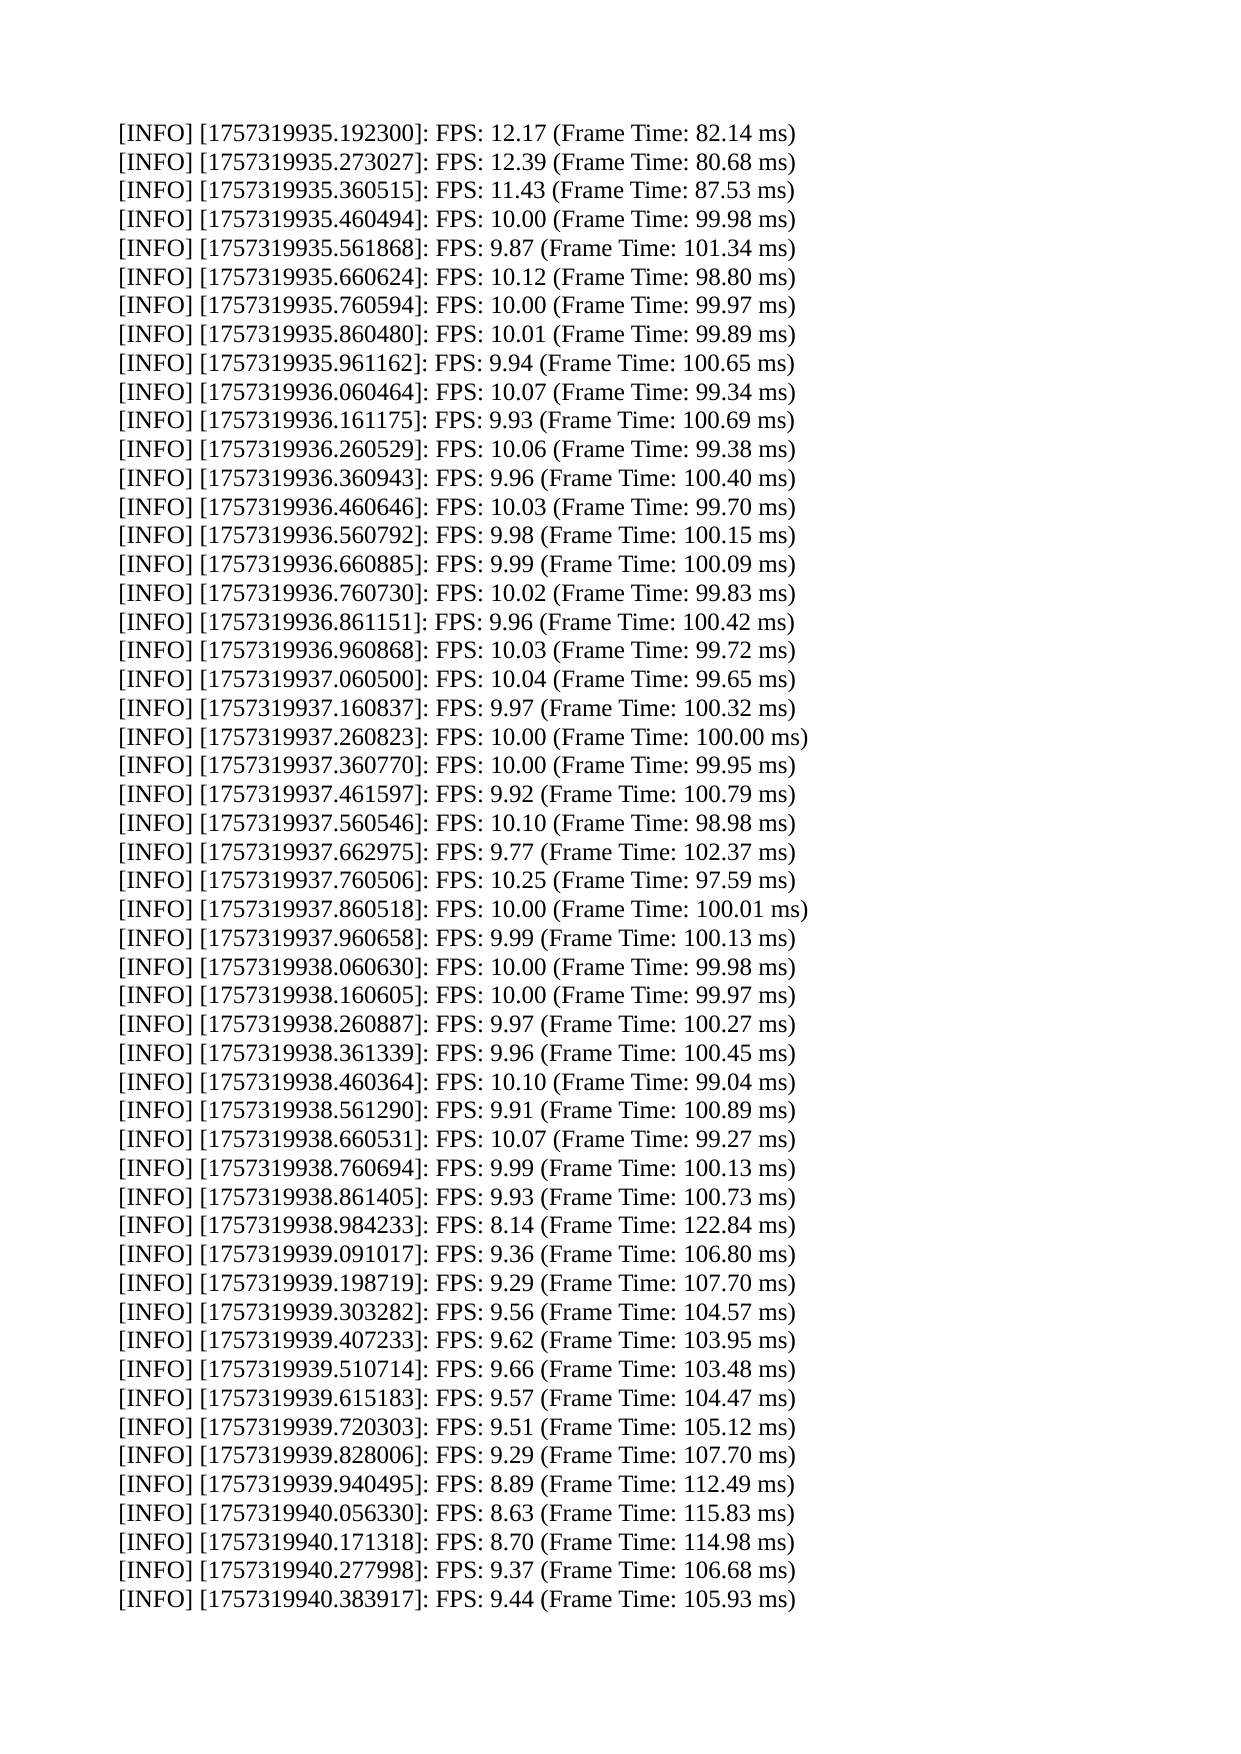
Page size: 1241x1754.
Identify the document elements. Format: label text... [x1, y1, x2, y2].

text [INFO] [1757319940.171318]: FPS: 8.70 (Frame Time: 114.98 ms) [118, 1527, 1122, 1556]
text [INFO] [1757319935.961162]: FPS: 9.94 (Frame Time: 100.65 ms) [118, 348, 1122, 377]
text [INFO] [1757319938.361339]: FPS: 9.96 (Frame Time: 100.45 ms) [118, 1038, 1122, 1067]
text [INFO] [1757319939.407233]: FPS: 9.62 (Frame Time: 103.95 ms) [118, 1326, 1122, 1354]
text [INFO] [1757319937.160837]: FPS: 9.97 (Frame Time: 100.32 ms) [118, 693, 1122, 722]
text [INFO] [1757319937.060500]: FPS: 10.04 (Frame Time: 99.65 ms) [118, 664, 1122, 693]
text [INFO] [1757319938.984233]: FPS: 8.14 (Frame Time: 122.84 ms) [118, 1211, 1122, 1239]
text [INFO] [1757319937.560546]: FPS: 10.10 (Frame Time: 98.98 ms) [118, 808, 1122, 837]
text [INFO] [1757319935.360515]: FPS: 11.43 (Frame Time: 87.53 ms) [118, 176, 1122, 204]
text [INFO] [1757319939.198719]: FPS: 9.29 (Frame Time: 107.70 ms) [118, 1268, 1122, 1297]
text [INFO] [1757319940.383917]: FPS: 9.44 (Frame Time: 105.93 ms) [118, 1584, 1122, 1613]
text [INFO] [1757319939.615183]: FPS: 9.57 (Frame Time: 104.47 ms) [118, 1383, 1122, 1412]
text [INFO] [1757319938.660531]: FPS: 10.07 (Frame Time: 99.27 ms) [118, 1124, 1122, 1153]
text [INFO] [1757319938.561290]: FPS: 9.91 (Frame Time: 100.89 ms) [118, 1096, 1122, 1124]
text [INFO] [1757319936.161175]: FPS: 9.93 (Frame Time: 100.69 ms) [118, 406, 1122, 434]
text [INFO] [1757319935.561868]: FPS: 9.87 (Frame Time: 101.34 ms) [118, 233, 1122, 262]
text [INFO] [1757319935.660624]: FPS: 10.12 (Frame Time: 98.80 ms) [118, 262, 1122, 291]
text [INFO] [1757319937.662975]: FPS: 9.77 (Frame Time: 102.37 ms) [118, 837, 1122, 866]
text [INFO] [1757319936.460646]: FPS: 10.03 (Frame Time: 99.70 ms) [118, 492, 1122, 521]
text [INFO] [1757319935.273027]: FPS: 12.39 (Frame Time: 80.68 ms) [118, 147, 1122, 176]
text [INFO] [1757319936.660885]: FPS: 9.99 (Frame Time: 100.09 ms) [118, 549, 1122, 578]
text [INFO] [1757319938.060630]: FPS: 10.00 (Frame Time: 99.98 ms) [118, 952, 1122, 981]
text [INFO] [1757319939.720303]: FPS: 9.51 (Frame Time: 105.12 ms) [118, 1412, 1122, 1441]
text [INFO] [1757319936.360943]: FPS: 9.96 (Frame Time: 100.40 ms) [118, 463, 1122, 492]
text [INFO] [1757319939.091017]: FPS: 9.36 (Frame Time: 106.80 ms) [118, 1239, 1122, 1268]
text [INFO] [1757319938.260887]: FPS: 9.97 (Frame Time: 100.27 ms) [118, 1009, 1122, 1038]
text [INFO] [1757319936.960868]: FPS: 10.03 (Frame Time: 99.72 ms) [118, 636, 1122, 664]
text [INFO] [1757319935.860480]: FPS: 10.01 (Frame Time: 99.89 ms) [118, 319, 1122, 348]
text [INFO] [1757319937.960658]: FPS: 9.99 (Frame Time: 100.13 ms) [118, 923, 1122, 952]
text [INFO] [1757319939.828006]: FPS: 9.29 (Frame Time: 107.70 ms) [118, 1441, 1122, 1469]
text [INFO] [1757319936.760730]: FPS: 10.02 (Frame Time: 99.83 ms) [118, 578, 1122, 607]
text [INFO] [1757319940.277998]: FPS: 9.37 (Frame Time: 106.68 ms) [118, 1556, 1122, 1584]
text [INFO] [1757319937.760506]: FPS: 10.25 (Frame Time: 97.59 ms) [118, 866, 1122, 894]
text [INFO] [1757319938.160605]: FPS: 10.00 (Frame Time: 99.97 ms) [118, 981, 1122, 1009]
text [INFO] [1757319939.510714]: FPS: 9.66 (Frame Time: 103.48 ms) [118, 1354, 1122, 1383]
text [INFO] [1757319935.460494]: FPS: 10.00 (Frame Time: 99.98 ms) [118, 204, 1122, 233]
text [INFO] [1757319936.060464]: FPS: 10.07 (Frame Time: 99.34 ms) [118, 377, 1122, 406]
text [INFO] [1757319936.560792]: FPS: 9.98 (Frame Time: 100.15 ms) [118, 521, 1122, 549]
text [INFO] [1757319936.260529]: FPS: 10.06 (Frame Time: 99.38 ms) [118, 434, 1122, 463]
text [INFO] [1757319940.056330]: FPS: 8.63 (Frame Time: 115.83 ms) [118, 1498, 1122, 1527]
text [INFO] [1757319938.460364]: FPS: 10.10 (Frame Time: 99.04 ms) [118, 1067, 1122, 1096]
text [INFO] [1757319936.861151]: FPS: 9.96 (Frame Time: 100.42 ms) [118, 607, 1122, 636]
text [INFO] [1757319937.461597]: FPS: 9.92 (Frame Time: 100.79 ms) [118, 779, 1122, 808]
text [INFO] [1757319937.360770]: FPS: 10.00 (Frame Time: 99.95 ms) [118, 751, 1122, 779]
text [INFO] [1757319935.192300]: FPS: 12.17 (Frame Time: 82.14 ms) [118, 118, 1122, 147]
text [INFO] [1757319937.260823]: FPS: 10.00 (Frame Time: 100.00 ms) [118, 722, 1122, 751]
text [INFO] [1757319938.760694]: FPS: 9.99 (Frame Time: 100.13 ms) [118, 1153, 1122, 1182]
text [INFO] [1757319939.940495]: FPS: 8.89 (Frame Time: 112.49 ms) [118, 1469, 1122, 1498]
text [INFO] [1757319935.760594]: FPS: 10.00 (Frame Time: 99.97 ms) [118, 291, 1122, 319]
text [INFO] [1757319938.861405]: FPS: 9.93 (Frame Time: 100.73 ms) [118, 1182, 1122, 1211]
text [INFO] [1757319937.860518]: FPS: 10.00 (Frame Time: 100.01 ms) [118, 894, 1122, 923]
text [INFO] [1757319939.303282]: FPS: 9.56 (Frame Time: 104.57 ms) [118, 1297, 1122, 1326]
